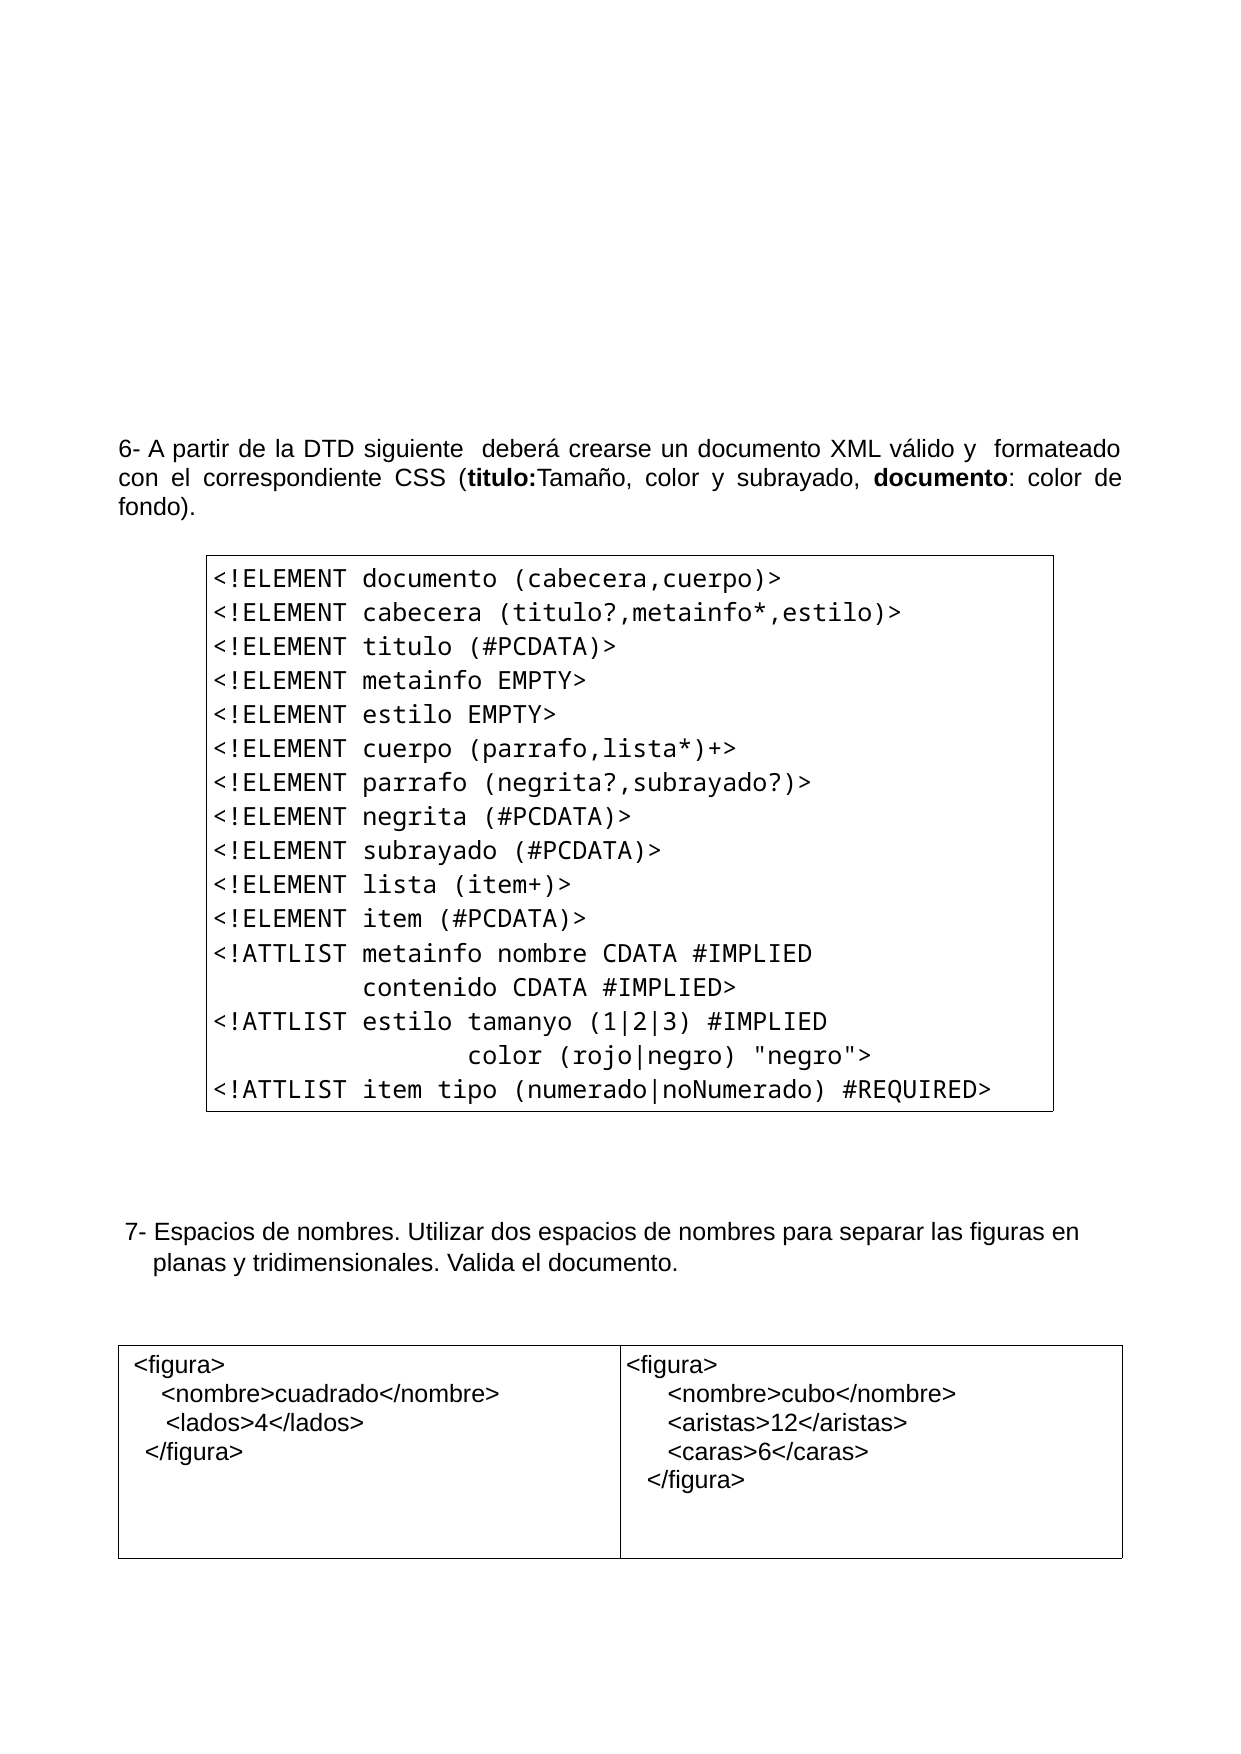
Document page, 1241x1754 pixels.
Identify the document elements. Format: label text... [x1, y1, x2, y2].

text 7- Espacios de nombres. Utilizar dos espacios de nombres para separar las figuras en planas y tridimensionales. Valida el documento. [44, 1213, 1122, 1276]
text 6- A partir de la DTD siguiente deberá crearse un documento XML válido y formateado con el correspondiente CSS (titulo:Tamaño, color y subrayado, documento: color de fondo). [118, 434, 1122, 521]
table_header <figura> <nombre>cuadrado</nombre> <lados>4</lados> </figura> [119, 1346, 620, 1558]
table_header <!ELEMENT documento (cabecera,cuerpo)> <!ELEMENT cabecera (titulo?,metainfo*,estilo)> <!ELEMENT titulo (#PCDATA)> <!ELEMENT metainfo EMPTY> <!ELEMENT estilo EMPTY> <!ELEMENT cuerpo (parrafo,lista*)+> <!ELEMENT parrafo (negrita?,subrayado?)> <!ELEMENT negrita (#PCDATA)> <!ELEMENT subrayado (#PCDATA)> <!ELEMENT lista (item+)> <!ELEMENT item (#PCDATA)> <!ATTLIST metainfo nombre CDATA #IMPLIED contenido CDATA #IMPLIED> <!ATTLIST estilo tamanyo (1|2|3) #IMPLIED color (rojo|negro) "negro"> <!ATTLIST item tipo (numerado|noNumerado) #REQUIRED> [207, 556, 1053, 1111]
table_header <figura> <nombre>cubo</nombre> <aristas>12</aristas> <caras>6</caras> </figura> [621, 1346, 1122, 1558]
